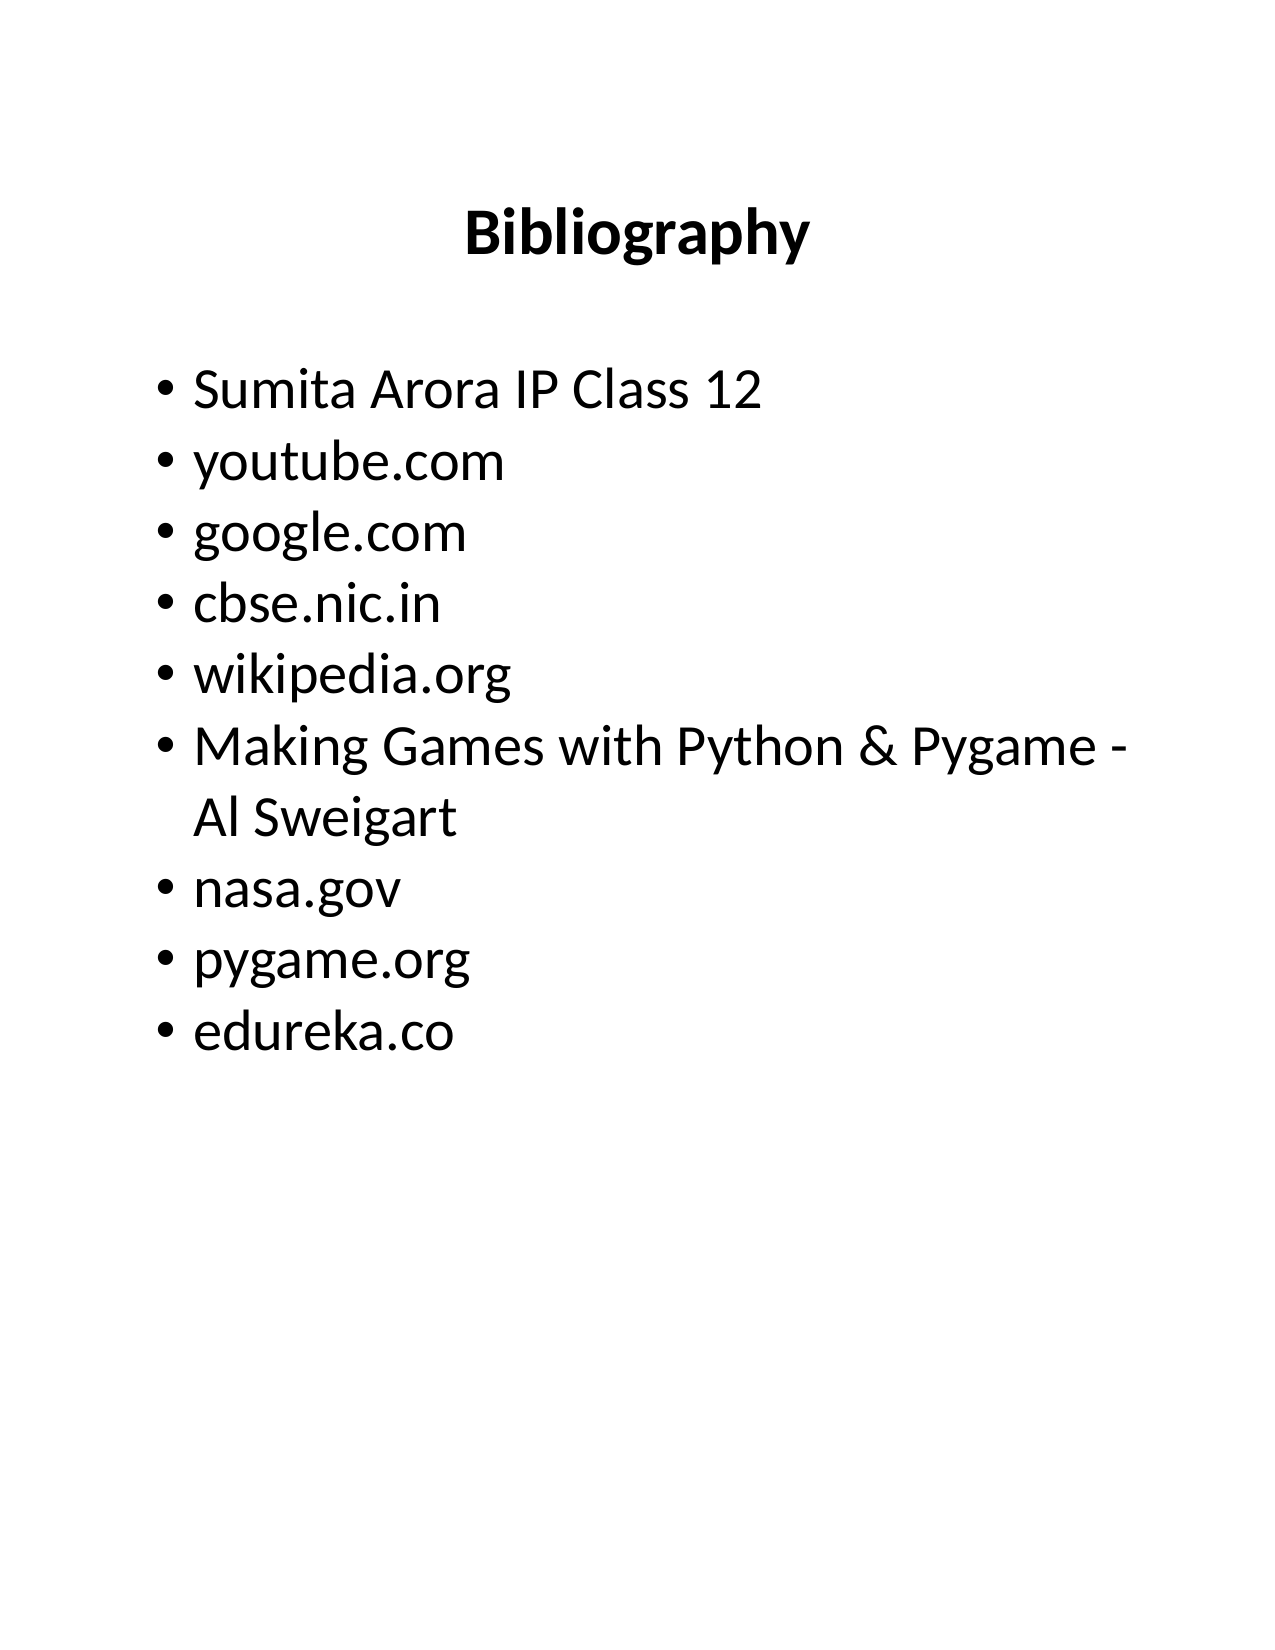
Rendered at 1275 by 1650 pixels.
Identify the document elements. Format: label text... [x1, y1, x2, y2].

list pygame.org [156, 922, 1157, 993]
list Making Games with Python & Pygame -Al Sweigart [156, 708, 1157, 851]
list cbse.nic.in [156, 566, 1157, 637]
list nasa.gov [156, 851, 1157, 922]
list edureka.co [156, 993, 1157, 1064]
list google.com [156, 494, 1157, 566]
list Sumita Arora IP Class 12 [156, 352, 1157, 423]
list youtube.com [156, 423, 1157, 494]
text Bibliography [118, 189, 1157, 271]
list wikipedia.org [156, 637, 1157, 708]
